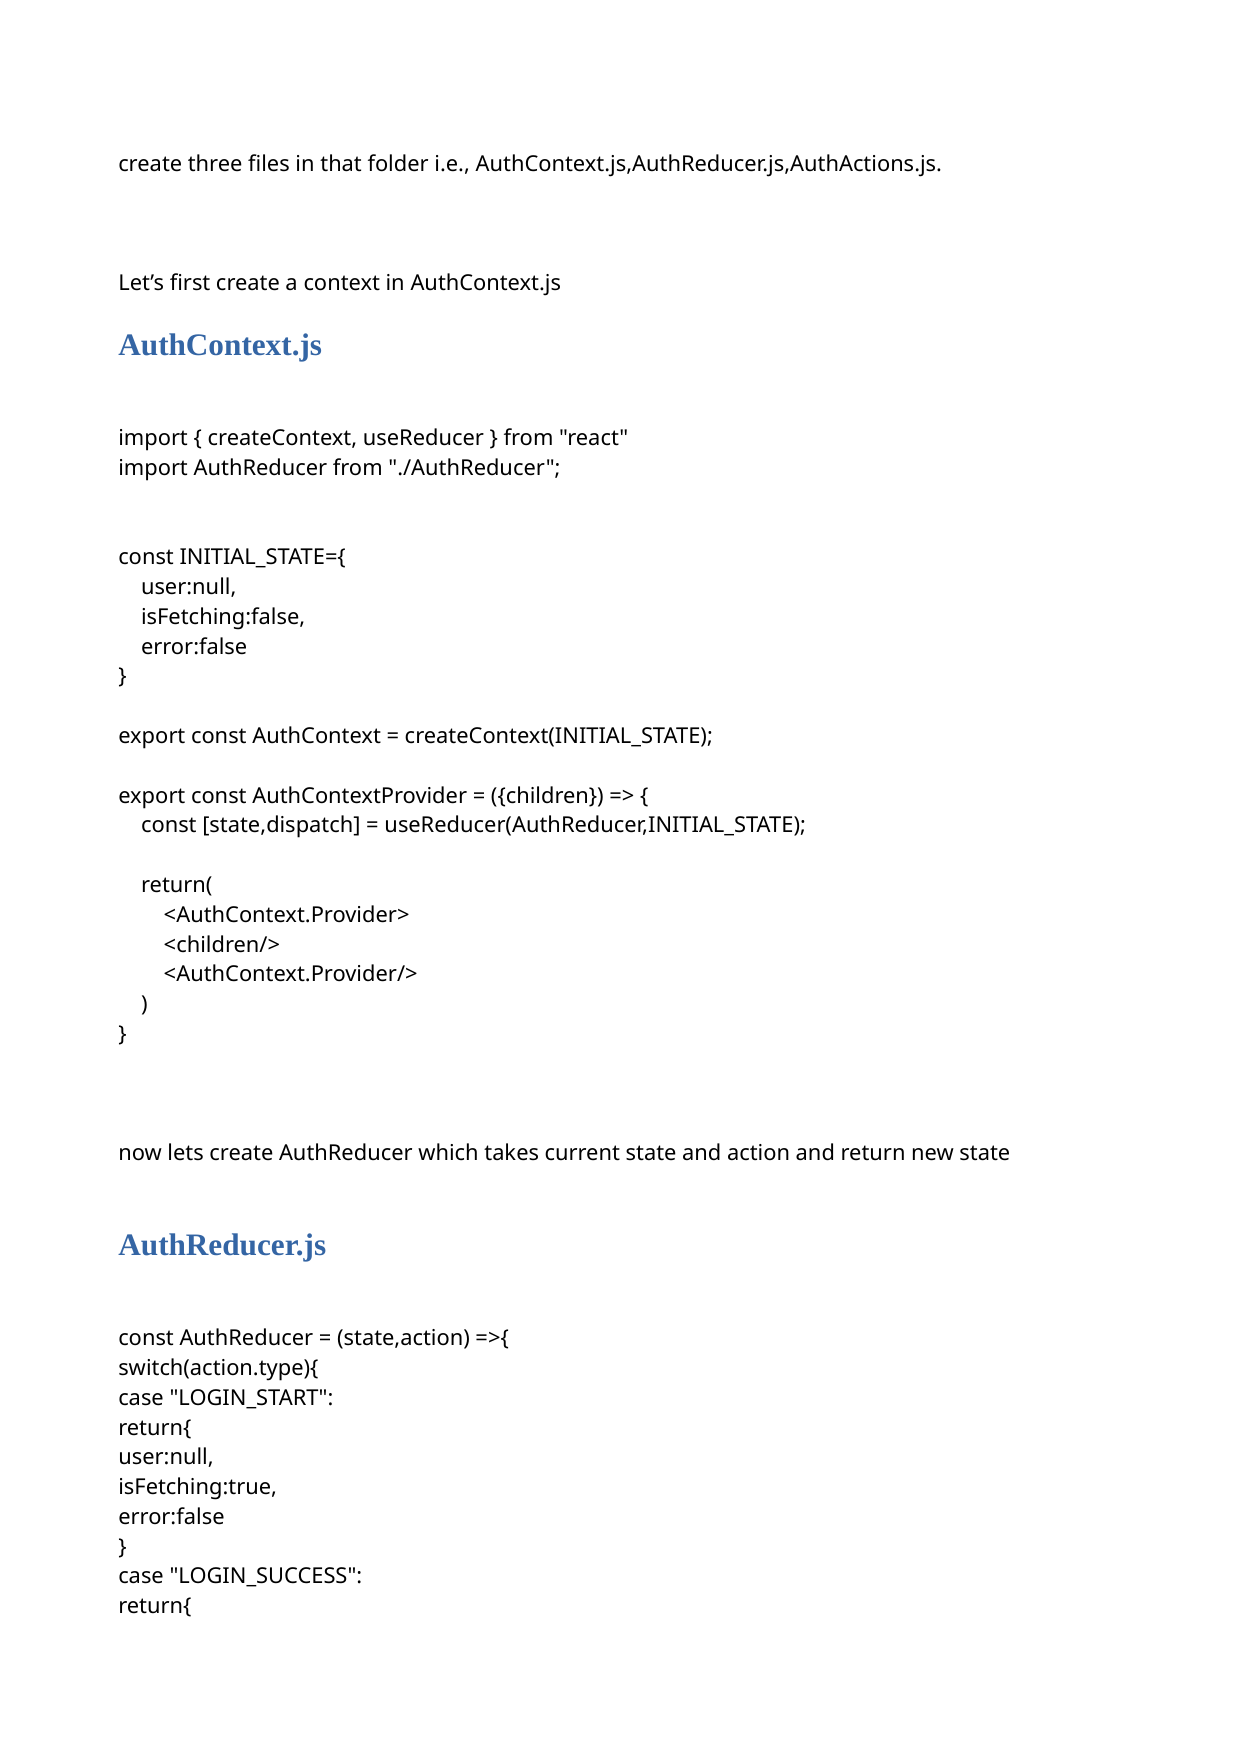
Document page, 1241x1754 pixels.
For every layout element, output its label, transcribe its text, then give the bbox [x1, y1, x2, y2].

text export const AuthContextProvider = ({children}) => { [118, 780, 1122, 809]
text import { createContext, useReducer } from "react" [118, 422, 1122, 452]
text error:false [118, 631, 1122, 661]
text } [118, 1531, 1122, 1560]
text <children/> [118, 929, 1122, 958]
text user:null, [118, 1441, 1122, 1471]
text import AuthReducer from "./AuthReducer"; [118, 452, 1122, 482]
text return{ [118, 1590, 1122, 1620]
text error:false [118, 1501, 1122, 1531]
text create three files in that folder i.e., AuthContext.js,AuthReducer.js,AuthActions.js. [118, 148, 1122, 178]
text const [state,dispatch] = useReducer(AuthReducer,INITIAL_STATE); [118, 809, 1122, 839]
text isFetching:true, [118, 1471, 1122, 1501]
text return{ [118, 1411, 1122, 1441]
text now lets create AuthReducer which takes current state and action and return new state [118, 1137, 1122, 1167]
text case "LOGIN_SUCCESS": [118, 1560, 1122, 1590]
text <AuthContext.Provider/> [118, 958, 1122, 988]
text case "LOGIN_START": [118, 1382, 1122, 1411]
text switch(action.type){ [118, 1352, 1122, 1382]
text isFetching:false, [118, 601, 1122, 631]
text ) [118, 988, 1122, 1018]
text export const AuthContext = createContext(INITIAL_STATE); [118, 720, 1122, 750]
text AuthContext.js [118, 327, 1122, 363]
text AuthReducer.js [118, 1227, 1122, 1262]
text const INITIAL_STATE={ [118, 541, 1122, 571]
text const AuthReducer = (state,action) =>{ [118, 1322, 1122, 1352]
text Let’s first create a context in AuthContext.js [118, 267, 1122, 297]
text } [118, 661, 1122, 690]
text } [118, 1018, 1122, 1048]
text user:null, [118, 571, 1122, 601]
text return( [118, 869, 1122, 899]
text <AuthContext.Provider> [118, 899, 1122, 929]
